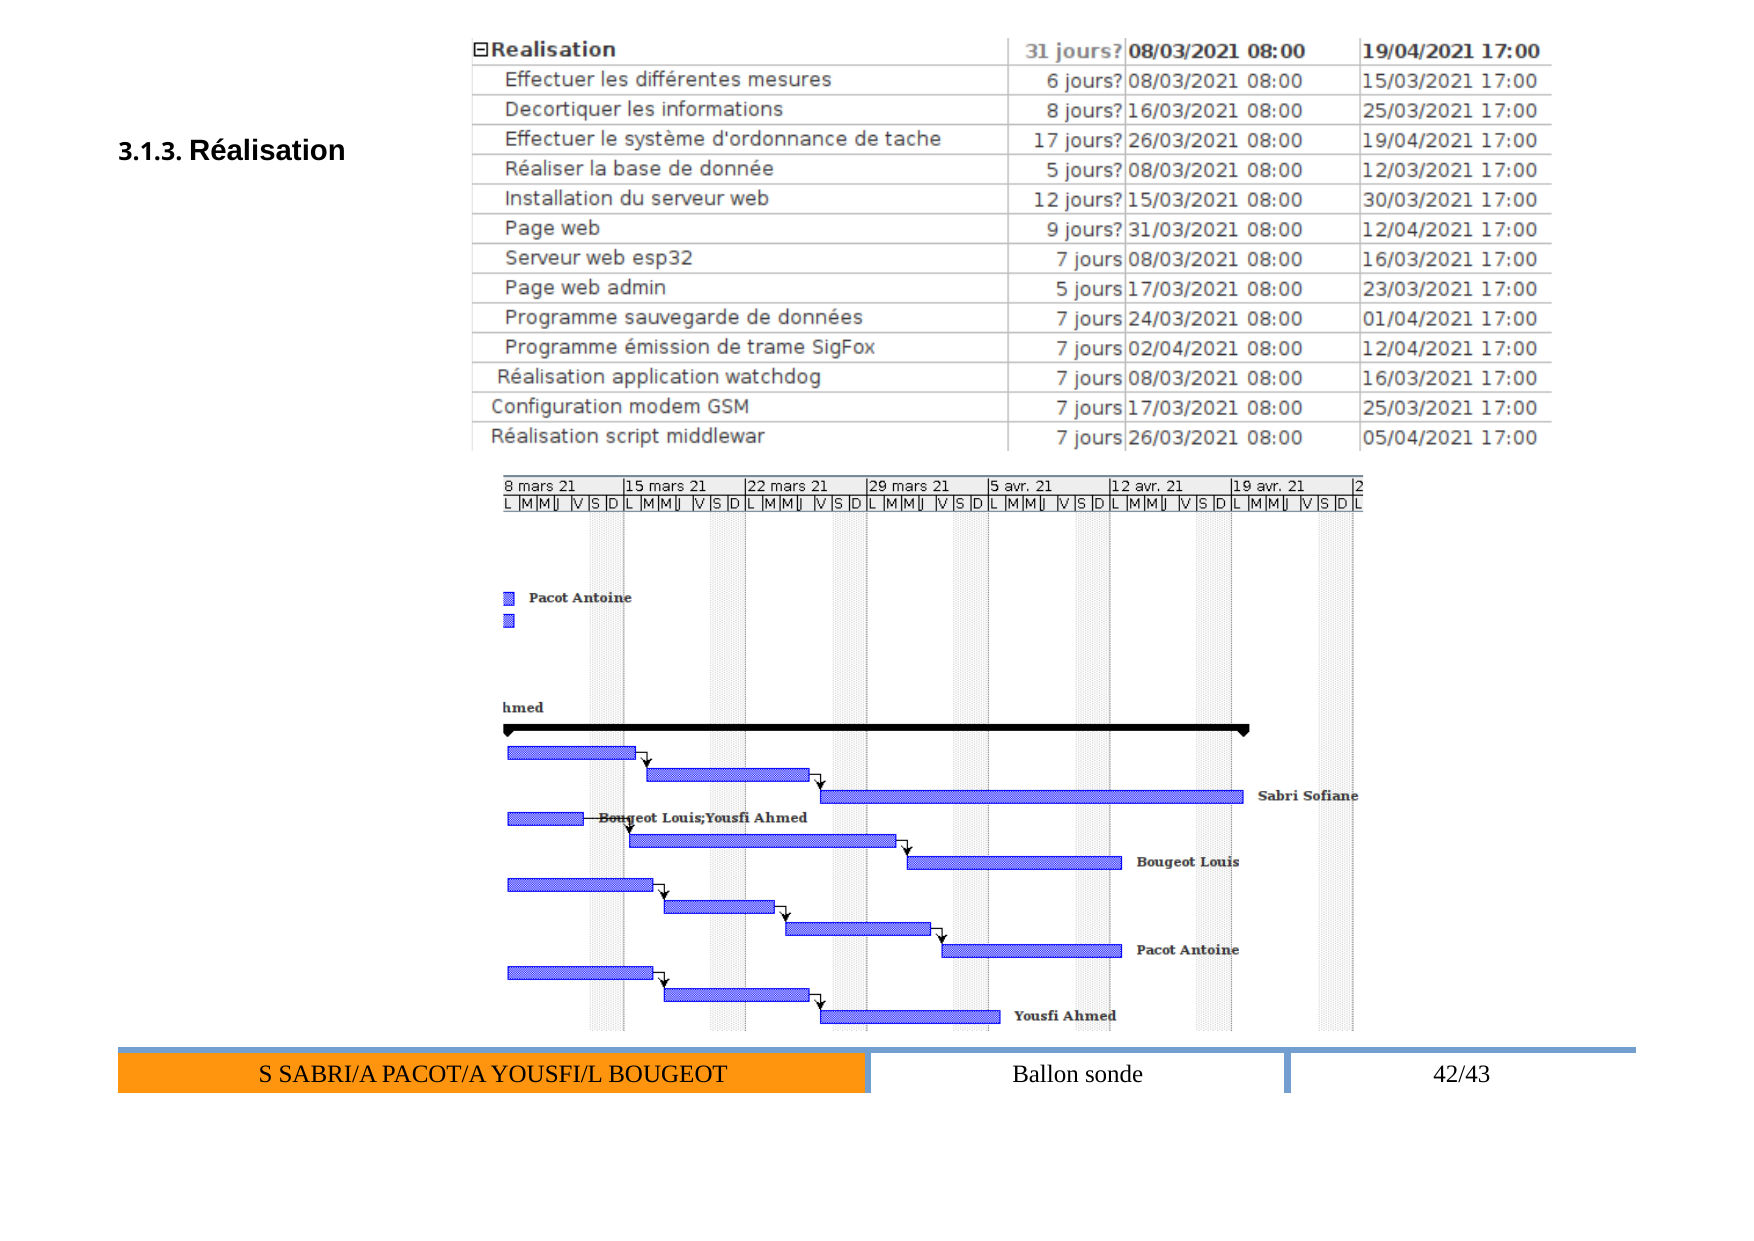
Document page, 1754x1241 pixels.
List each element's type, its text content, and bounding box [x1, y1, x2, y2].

subtitle Réalisation [118, 133, 471, 167]
picture [471, 38, 1552, 451]
picture [503, 475, 1364, 1031]
subtitle [1552, 133, 1636, 167]
